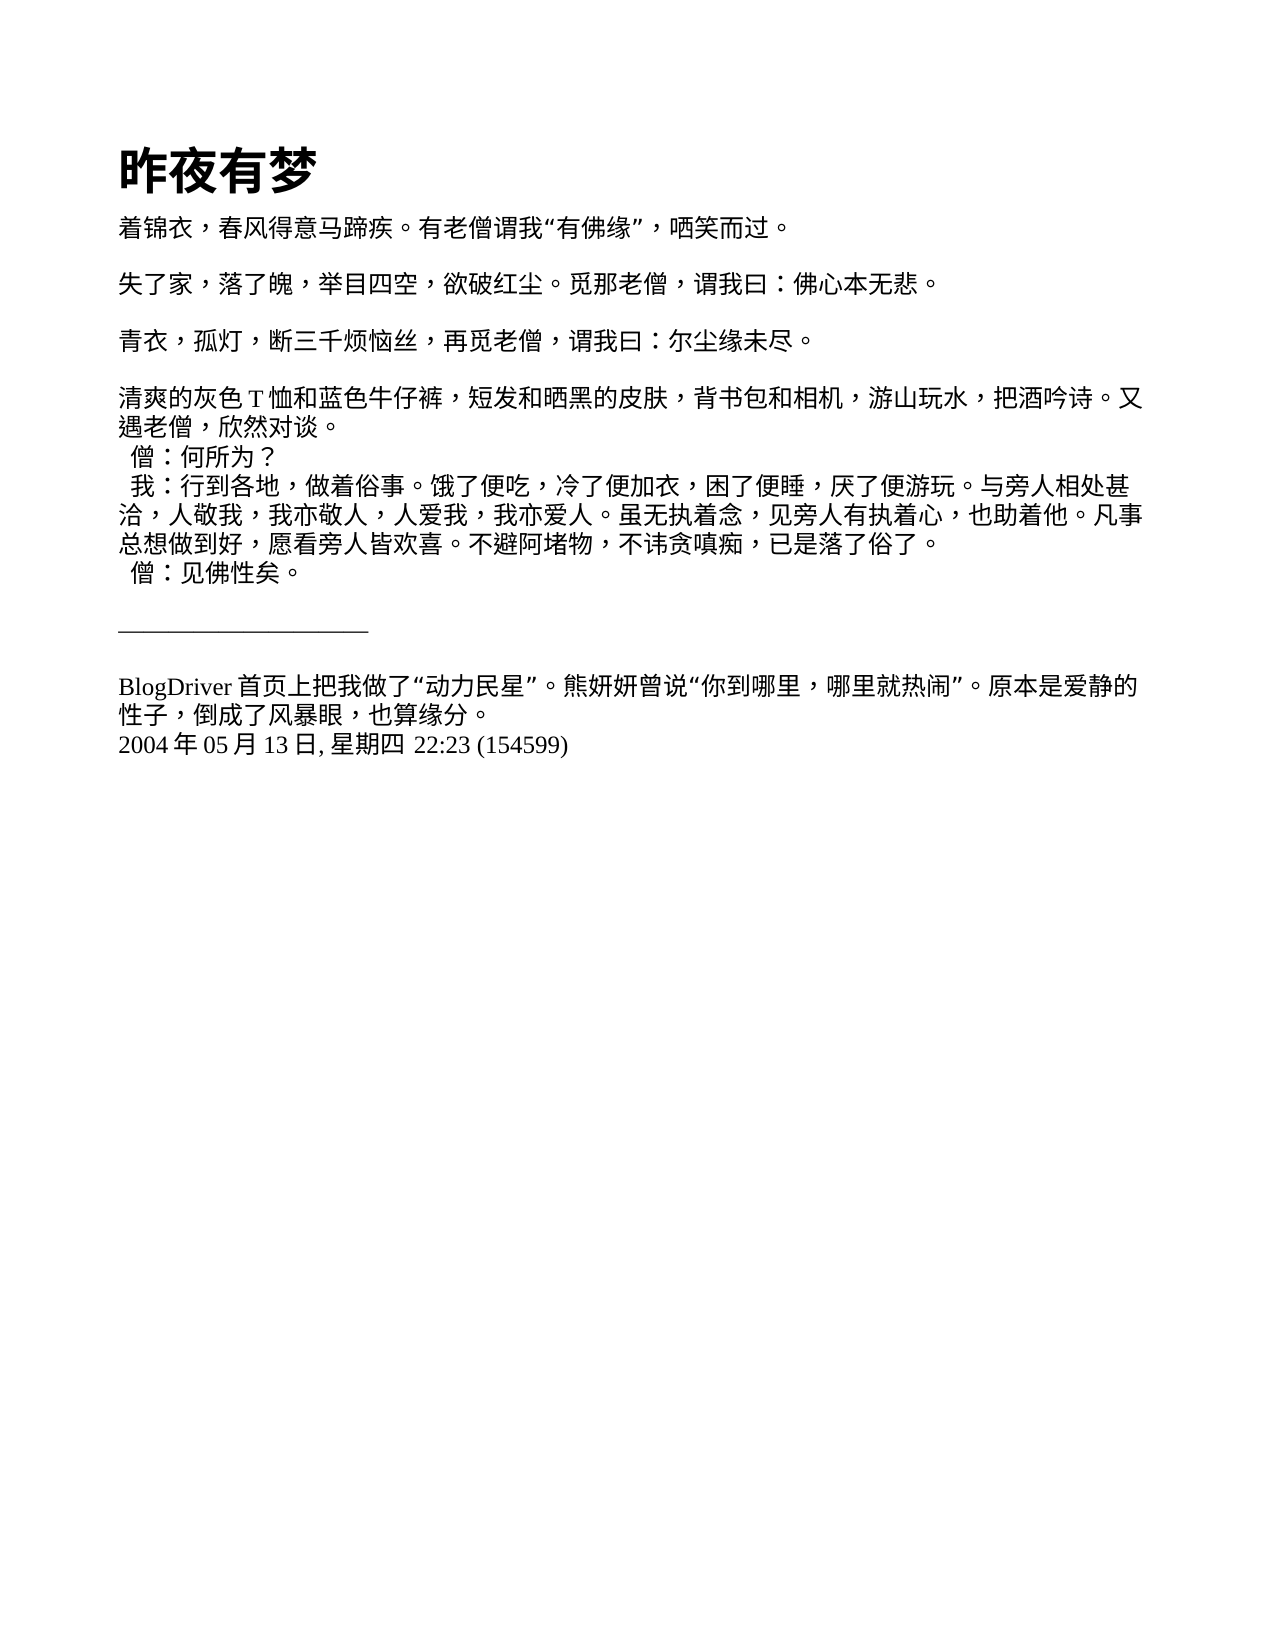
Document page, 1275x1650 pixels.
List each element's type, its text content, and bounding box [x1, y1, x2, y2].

text 我：行到各地，做着俗事。饿了便吃，冷了便加衣，困了便睡，厌了便游玩。与旁人相处甚洽，人敬我，我亦敬人，人爱我，我亦爱人。虽无执着念，见旁人有执着心，也助着他。凡事总想做到好，愿看旁人皆欢喜。不避阿堵物，不讳贪嗔痴，已是落了俗了。 [118, 472, 1157, 559]
text 清爽的灰色T恤和蓝色牛仔裤，短发和晒黑的皮肤，背书包和相机，游山玩水，把酒吟诗。又遇老僧，欣然对谈。 [118, 384, 1157, 443]
text 青衣，孤灯，断三千烦恼丝，再觅老僧，谓我曰：尔尘缘未尽。 [118, 328, 1157, 357]
text 失了家，落了魄，举目四空，欲破红尘。觅那老僧，谓我曰：佛心本无悲。 [118, 271, 1157, 300]
text 僧：见佛性矣。 [118, 559, 1157, 589]
text BlogDriver首页上把我做了“动力民星”。熊妍妍曾说“你到哪里，哪里就热闹”。原本是爱静的性子，倒成了风暴眼，也算缘分。 [118, 672, 1157, 730]
text 着锦衣，春风得意马蹄疾。有老僧谓我“有佛缘”，哂笑而过。 [118, 214, 1157, 243]
text —————————— [118, 616, 1157, 644]
text 僧：何所为？ [118, 443, 1157, 472]
text 2004年05月13日, 星期四 22:23 (154599) [118, 730, 1157, 759]
subtitle 昨夜有梦 [118, 143, 1157, 201]
